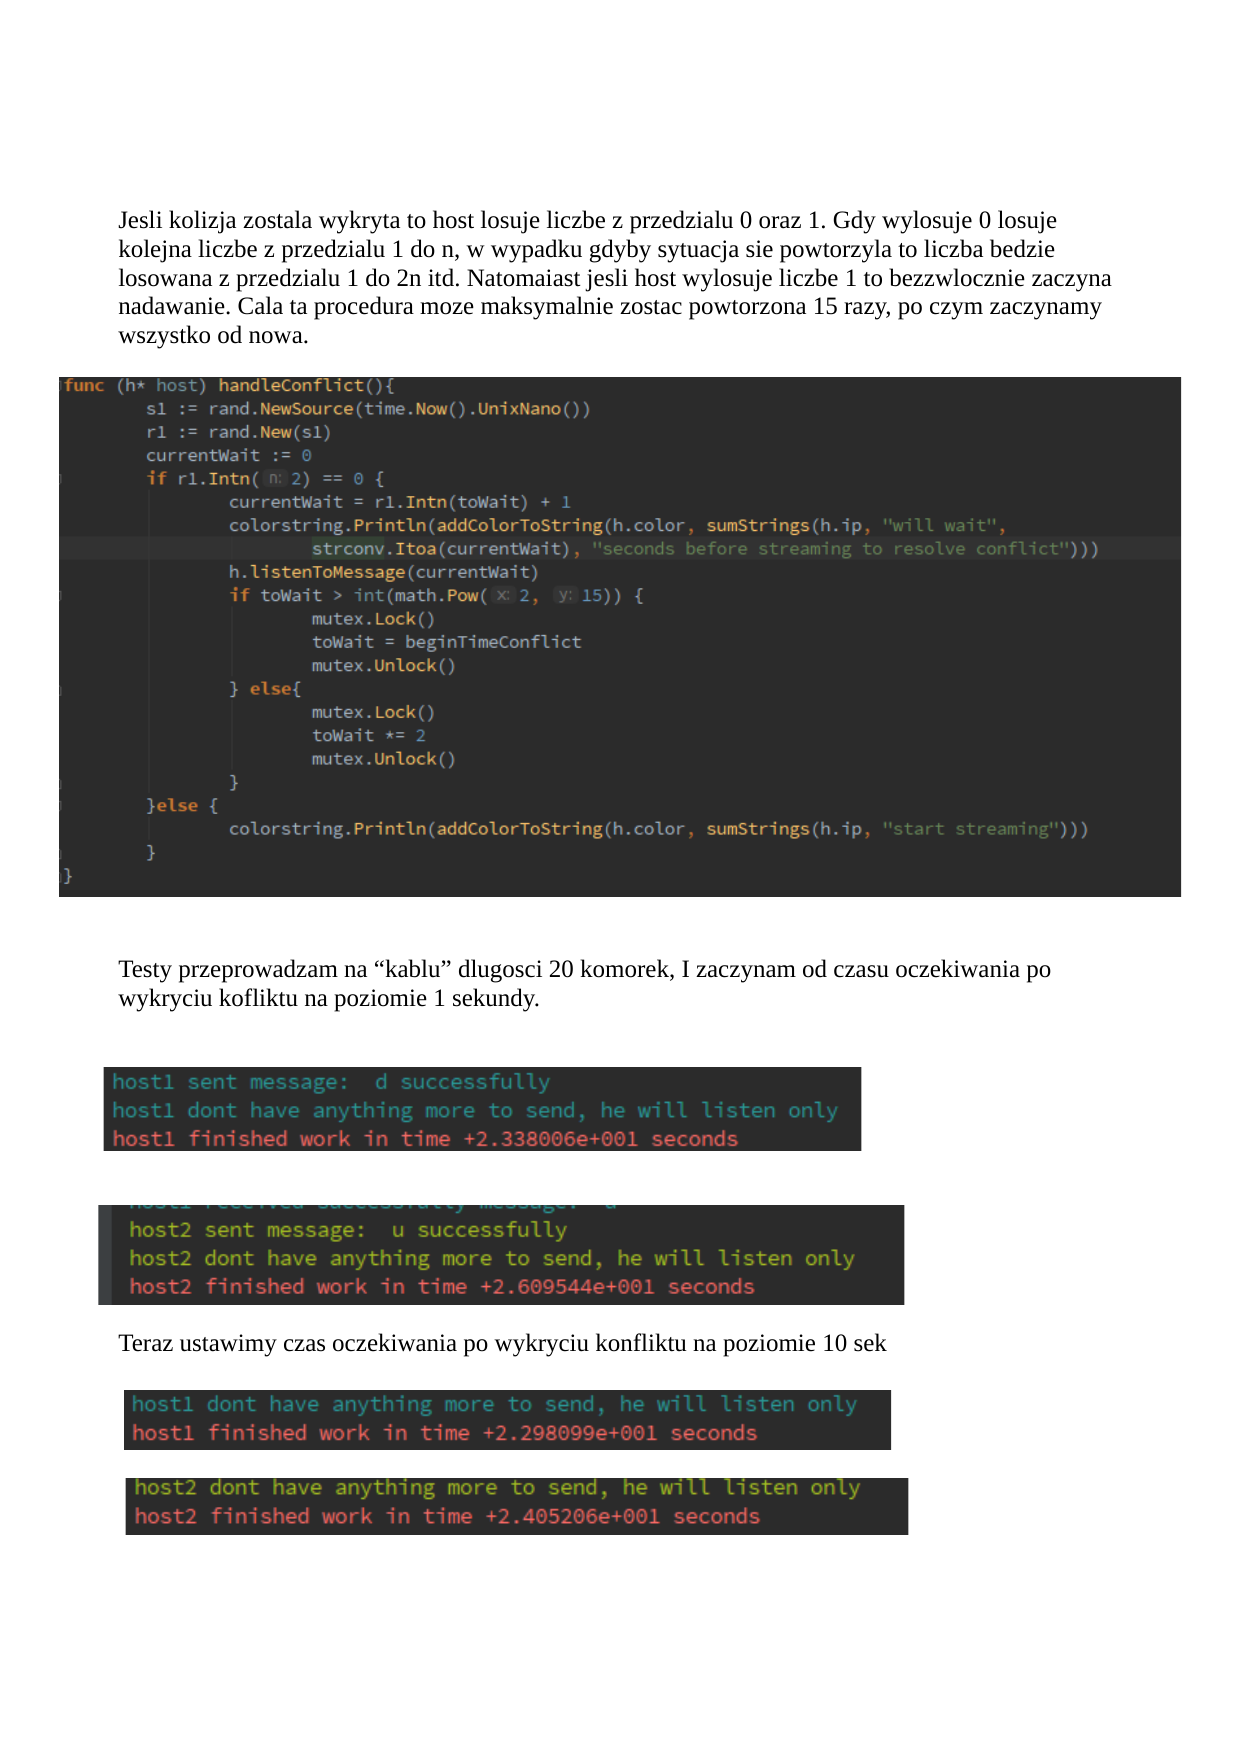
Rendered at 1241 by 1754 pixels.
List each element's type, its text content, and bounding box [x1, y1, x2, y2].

picture [98, 1205, 905, 1305]
text Teraz ustawimy czas oczekiwania po wykryciu konfliktu na poziomie 10 sek [118, 1328, 1122, 1357]
text Jesli kolizja zostala wykryta to host losuje liczbe z przedzialu 0 oraz 1. Gdy wylosuje 0 losuje kolejna liczbe z przedzialu 1 do n, w wypadku gdyby sytuacja sie powtorzyla to liczba bedzie losowana z przedzialu 1 do 2n itd. Natomaiast jesli host wylosuje liczbe 1 to bezzwlocznie zaczyna nadawanie. Cala ta procedura moze maksymalnie zostac powtorzona 15 razy, po czym zaczynamy wszystko od nowa. [118, 205, 1122, 349]
text Testy przeprowadzam na “kablu” dlugosci 20 komorek, I zaczynam od czasu oczekiwania po wykryciu kofliktu na poziomie 1 sekundy. [118, 954, 1122, 1012]
picture [125, 1478, 909, 1535]
picture [103, 1067, 862, 1151]
picture [124, 1390, 892, 1450]
picture [59, 377, 1182, 897]
